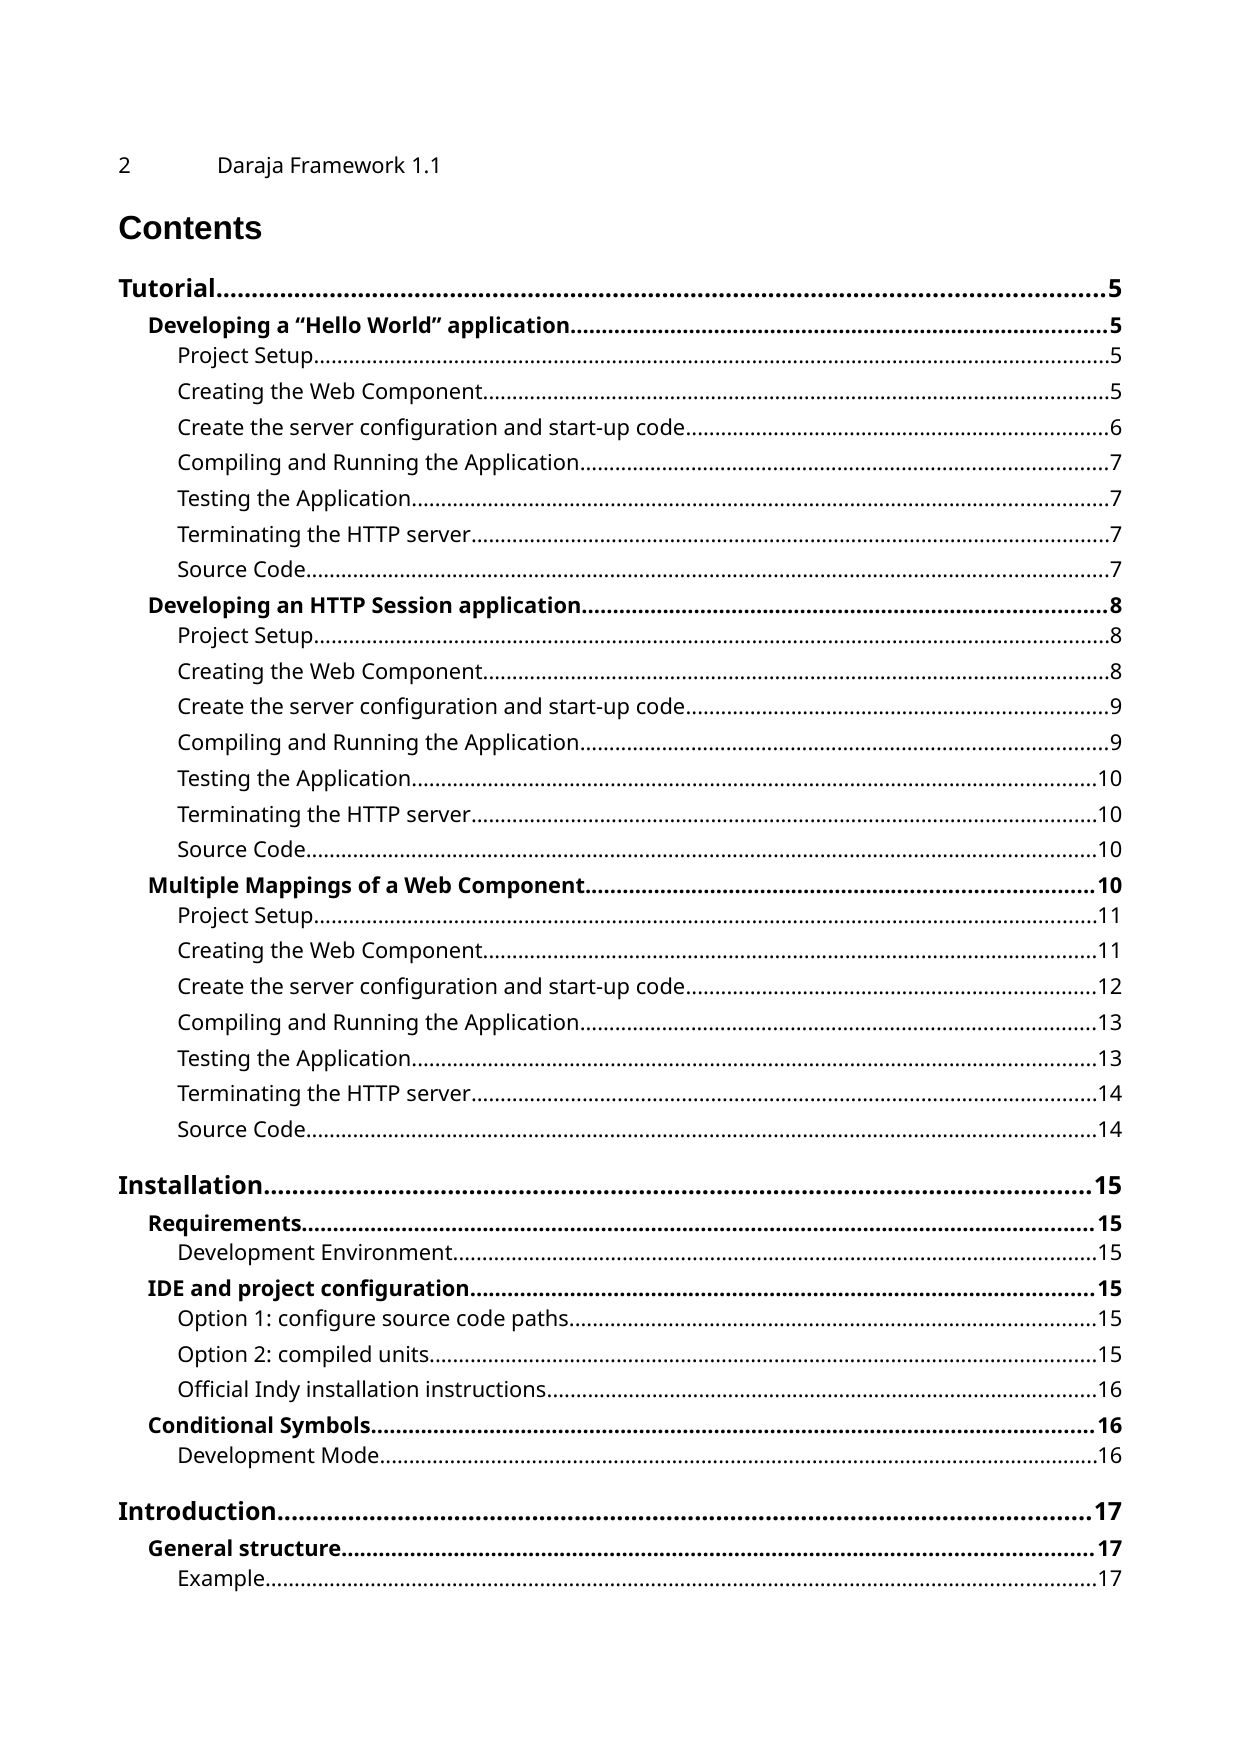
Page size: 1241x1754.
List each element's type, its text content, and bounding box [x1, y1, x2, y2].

text Source Code 10 [177, 834, 1122, 864]
text Developing an HTTP Session application 8 [148, 590, 1122, 620]
text Development Mode 16 [177, 1440, 1122, 1470]
text Creating the Web Component 11 [177, 936, 1122, 965]
text Project Setup 5 [177, 340, 1122, 370]
text Project Setup 11 [177, 900, 1122, 929]
text Source Code 14 [177, 1114, 1122, 1144]
text Official Indy installation instructions 16 [177, 1374, 1122, 1404]
text Terminating the HTTP server 7 [177, 519, 1122, 548]
text Installation 15 [118, 1168, 1122, 1202]
text Conditional Symbols 16 [148, 1410, 1122, 1440]
text Testing the Application 10 [177, 763, 1122, 793]
text Compiling and Running the Application 7 [177, 447, 1122, 477]
text Option 2: compiled units 15 [177, 1339, 1122, 1368]
text Tutorial 5 [118, 270, 1122, 304]
text Testing the Application 13 [177, 1043, 1122, 1072]
text Create the server configuration and start-up code 9 [177, 691, 1122, 721]
text Create the server configuration and start-up code 12 [177, 971, 1122, 1001]
text General structure 17 [148, 1533, 1122, 1563]
text Multiple Mappings of a Web Component 10 [148, 870, 1122, 900]
text Development Environment 15 [177, 1237, 1122, 1267]
text Source Code 7 [177, 554, 1122, 584]
text Create the server configuration and start-up code 6 [177, 411, 1122, 441]
text Testing the Application 7 [177, 483, 1122, 513]
text Compiling and Running the Application 13 [177, 1007, 1122, 1037]
text Requirements 15 [148, 1208, 1122, 1237]
text Creating the Web Component 8 [177, 656, 1122, 685]
text Option 1: configure source code paths 15 [177, 1303, 1122, 1333]
text Terminating the HTTP server 14 [177, 1078, 1122, 1108]
text Project Setup 8 [177, 620, 1122, 650]
text Example 17 [177, 1563, 1122, 1593]
text Developing a “Hello World” application 5 [148, 310, 1122, 340]
subtitle Contents [118, 209, 1122, 247]
text Creating the Web Component 5 [177, 376, 1122, 406]
text Compiling and Running the Application 9 [177, 727, 1122, 757]
text Terminating the HTTP server 10 [177, 798, 1122, 828]
text IDE and project configuration 15 [148, 1273, 1122, 1303]
text Introduction 17 [118, 1493, 1122, 1527]
